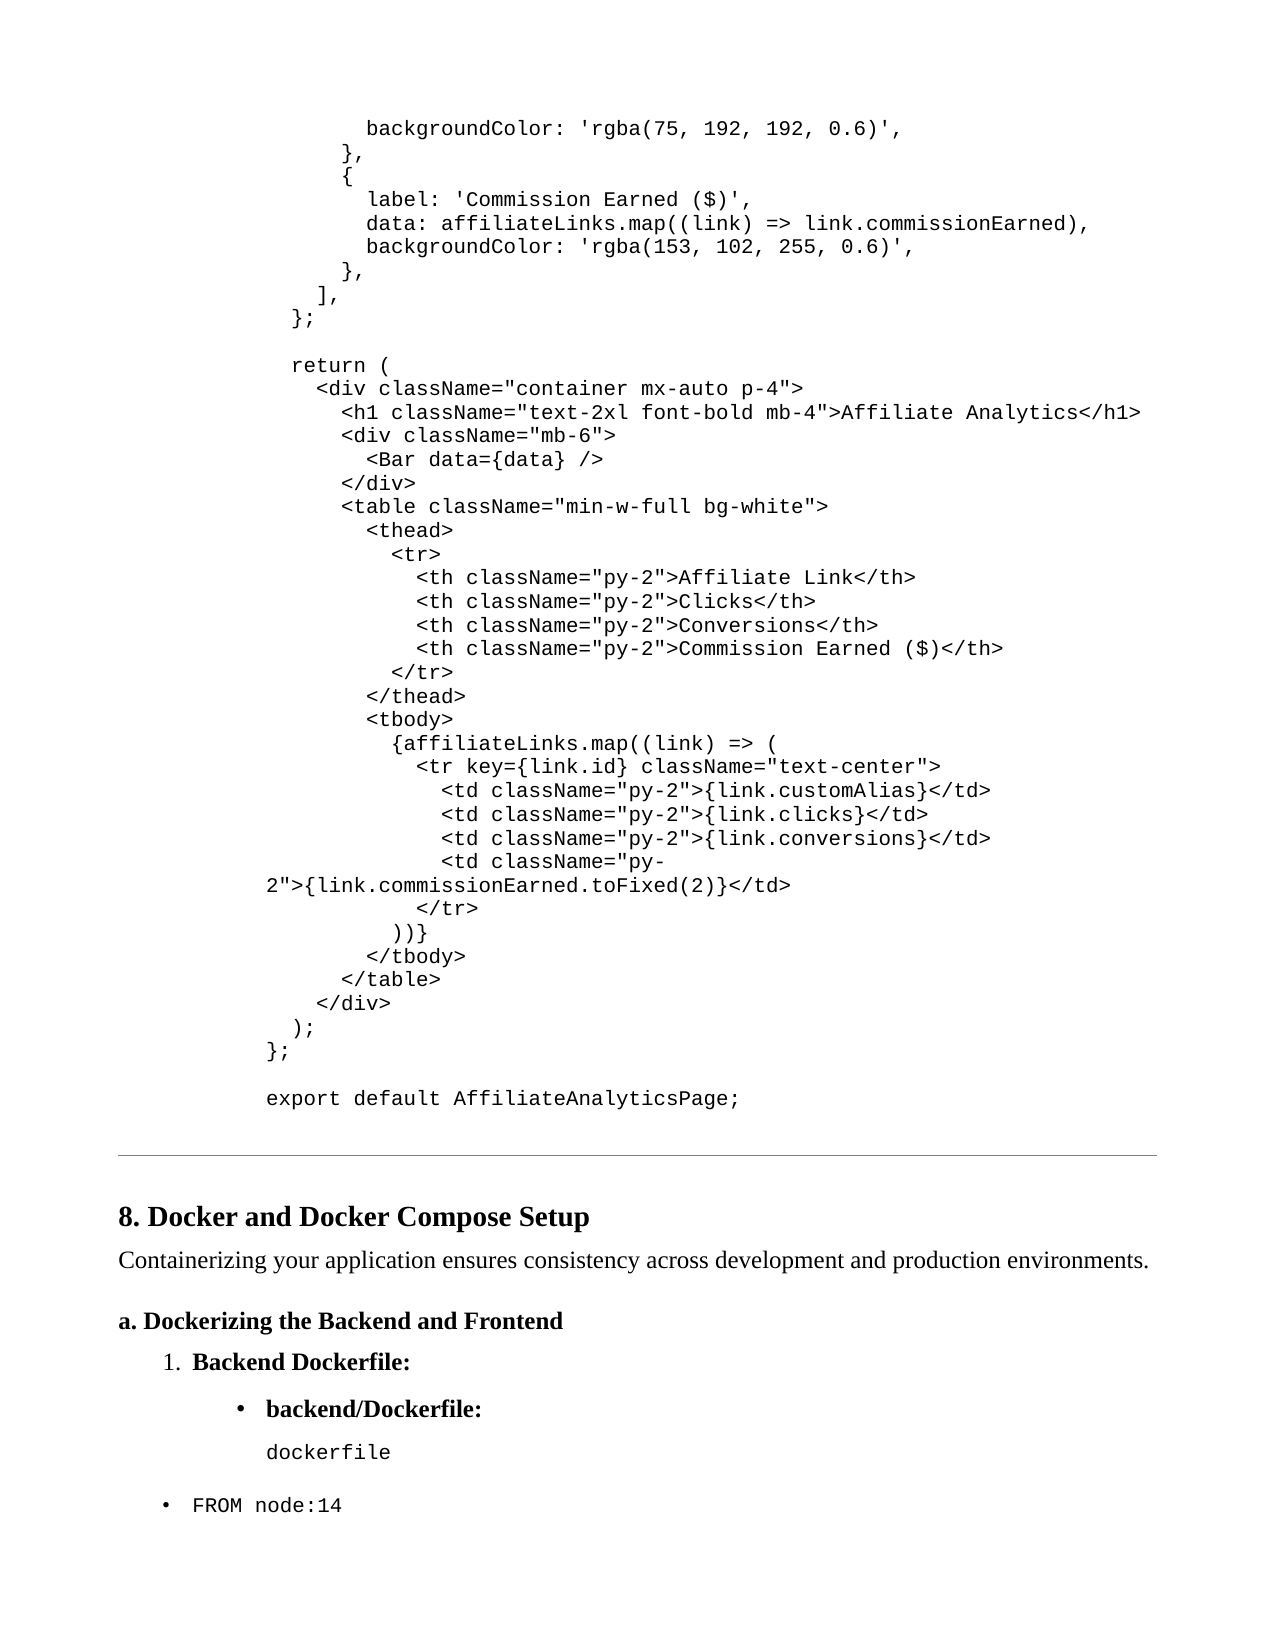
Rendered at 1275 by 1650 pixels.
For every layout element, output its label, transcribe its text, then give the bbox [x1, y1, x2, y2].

list ], [236, 284, 1157, 307]
list <th className="py-2">Affiliate Link</th> [236, 567, 1157, 591]
list }, [236, 142, 1157, 165]
list <td className="py-2">{link.clicks}</td> [236, 804, 1157, 827]
list <Bar data={data} /> [236, 449, 1157, 473]
list <th className="py-2">Conversions</th> [236, 615, 1157, 638]
list </div> [236, 473, 1157, 496]
list <th className="py-2">Clicks</th> [236, 591, 1157, 615]
text Containerizing your application ensures consistency across development and production environments. [118, 1246, 1157, 1274]
list </table> [236, 969, 1157, 993]
list </tr> [236, 662, 1157, 686]
list }; [236, 1040, 1157, 1064]
list backgroundColor: 'rgba(153, 102, 255, 0.6)', [236, 236, 1157, 260]
list label: 'Commission Earned ($)', [236, 189, 1157, 213]
list <th className="py-2">Commission Earned ($)</th> [236, 638, 1157, 662]
list <thead> [236, 520, 1157, 544]
list {affiliateLinks.map((link) => ( [236, 733, 1157, 757]
list ))} [236, 922, 1157, 946]
list data: affiliateLinks.map((link) => link.commissionEarned), [236, 213, 1157, 236]
list return ( [236, 354, 1157, 378]
list <div className="container mx-auto p-4"> [236, 378, 1157, 402]
list <tbody> [236, 709, 1157, 733]
list { [236, 165, 1157, 189]
list }; [236, 307, 1157, 331]
list backend/Dockerfile: [236, 1394, 1157, 1423]
list </thead> [236, 686, 1157, 709]
list backgroundColor: 'rgba(75, 192, 192, 0.6)', [236, 118, 1157, 142]
list <tr> [236, 544, 1157, 567]
list }, [236, 260, 1157, 284]
list ); [236, 1017, 1157, 1040]
list </div> [236, 993, 1157, 1017]
subtitle a. Dockerizing the Backend and Frontend [118, 1306, 1157, 1334]
list <td className="py-2">{link.commissionEarned.toFixed(2)}</td> [236, 851, 1157, 898]
list </tbody> [236, 946, 1157, 969]
subtitle 8. Docker and Docker Compose Setup [118, 1199, 1157, 1233]
list <div className="mb-6"> [236, 426, 1157, 449]
list Backend Dockerfile: [162, 1347, 1157, 1376]
list dockerfile [236, 1442, 1157, 1466]
list export default AffiliateAnalyticsPage; [236, 1088, 1157, 1111]
list <table className="min-w-full bg-white"> [236, 496, 1157, 520]
list FROM node:14 [162, 1495, 1157, 1519]
list <h1 className="text-2xl font-bold mb-4">Affiliate Analytics</h1> [236, 402, 1157, 426]
list <td className="py-2">{link.conversions}</td> [236, 827, 1157, 851]
list <td className="py-2">{link.customAlias}</td> [236, 780, 1157, 804]
list <tr key={link.id} className="text-center"> [236, 757, 1157, 780]
list </tr> [236, 898, 1157, 922]
